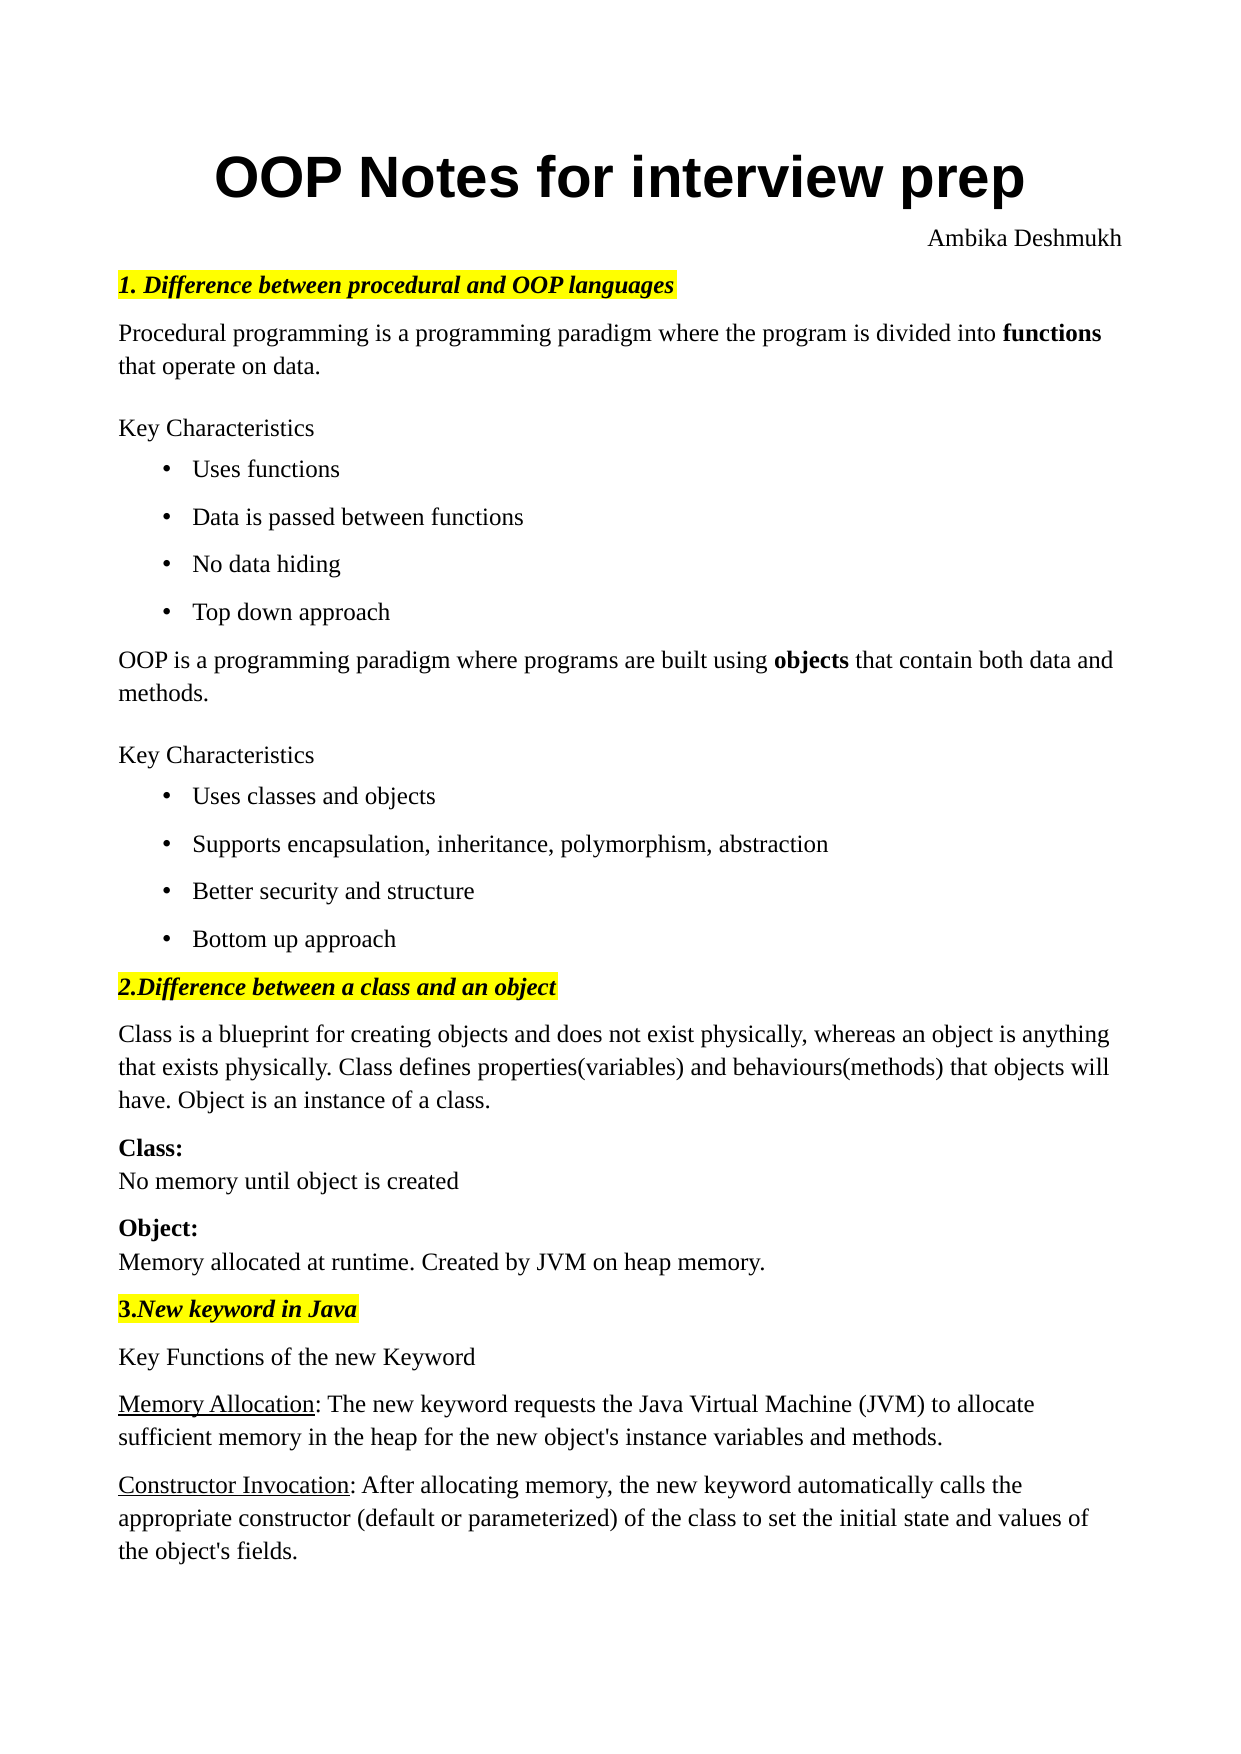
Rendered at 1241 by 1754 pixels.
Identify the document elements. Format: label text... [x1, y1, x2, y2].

text Procedural programming is a programming paradigm where the program is divided into functions that operate on data. [118, 318, 1122, 380]
text Object: Memory allocated at runtime. Created by JVM on heap memory. [118, 1213, 1122, 1275]
list Supports encapsulation, inheritance, polymorphism, abstraction [162, 829, 1122, 858]
text Memory Allocation: The new keyword requests the Java Virtual Machine (JVM) to allocate sufficient memory in the heap for the new object's instance variables and methods. [118, 1389, 1122, 1451]
text 3.New keyword in Java [118, 1294, 1122, 1323]
title OOP Notes for interview prep [118, 143, 1122, 210]
list Top down approach [162, 597, 1122, 626]
text OOP is a programming paradigm where programs are built using objects that contain both data and methods. [118, 645, 1122, 707]
text Constructor Invocation: After allocating memory, the new keyword automatically calls the appropriate constructor (default or parameterized) of the class to set the initial state and values of the object's fields. [118, 1470, 1122, 1565]
list Data is passed between functions [162, 502, 1122, 531]
text Ambika Deshmukh [118, 223, 1122, 251]
text Key Functions of the new Keyword [118, 1342, 1122, 1371]
text 2.Difference between a class and an object [118, 972, 1122, 1000]
list Uses classes and objects [162, 781, 1122, 810]
list No data hiding [162, 549, 1122, 578]
subtitle Key Characteristics [118, 413, 1122, 442]
subtitle Key Characteristics [118, 740, 1122, 769]
list Bottom up approach [162, 924, 1122, 953]
text Class: No memory until object is created [118, 1133, 1122, 1195]
text 1. Difference between procedural and OOP languages [118, 270, 1122, 299]
list Better security and structure [162, 876, 1122, 905]
list Uses functions [162, 454, 1122, 483]
text Class is a blueprint for creating objects and does not exist physically, whereas an object is anything that exists physically. Class defines properties(variables) and behaviours(methods) that objects will have. Object is an instance of a class. [118, 1019, 1122, 1114]
